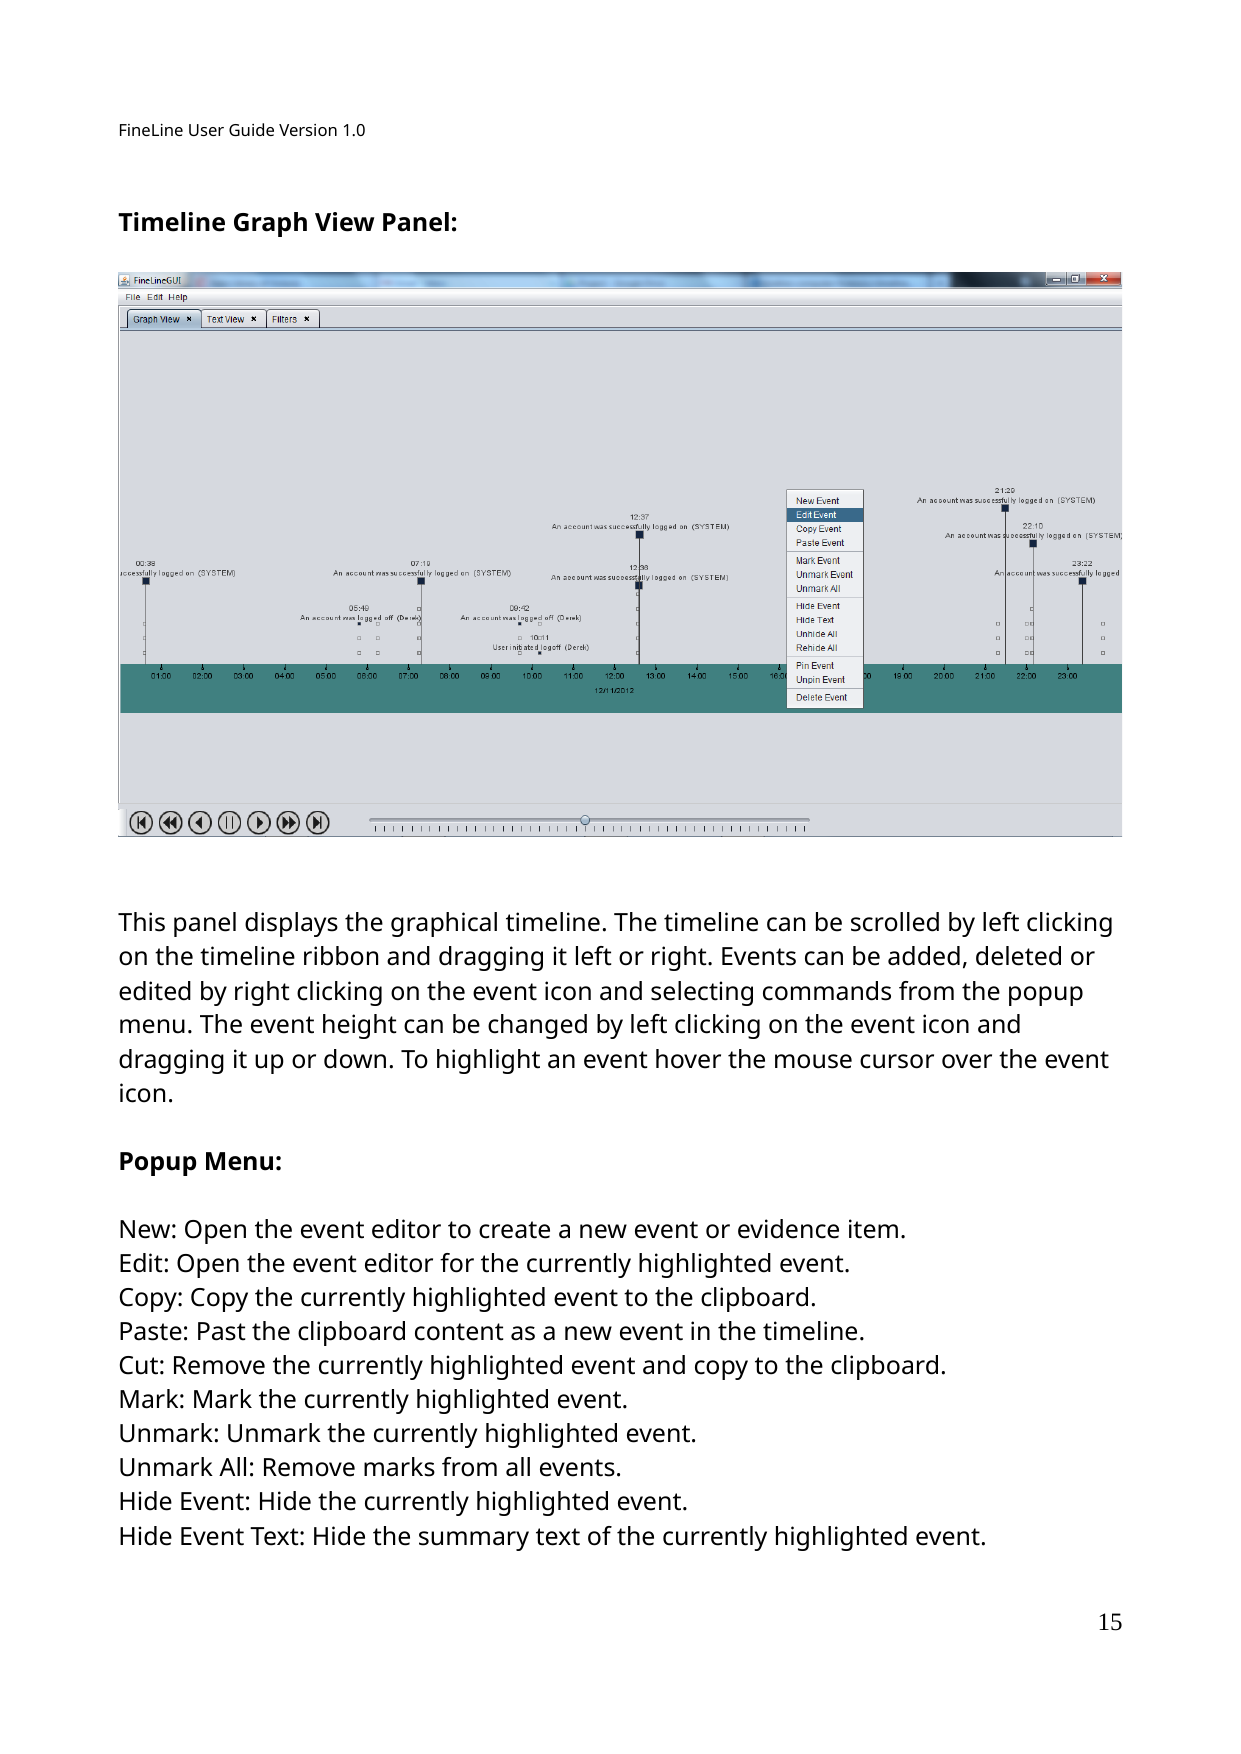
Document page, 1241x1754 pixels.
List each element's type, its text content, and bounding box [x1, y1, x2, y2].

text Copy: Copy the currently highlighted event to the clipboard. [118, 1280, 1122, 1314]
text Popup Menu: [118, 1143, 1122, 1177]
text Timeline Graph View Panel: [118, 204, 1122, 238]
text Paste: Past the clipboard content as a new event in the timeline. [118, 1314, 1122, 1348]
text New: Open the event editor to create a new event or evidence item. [118, 1212, 1122, 1246]
text This panel displays the graphical timeline. The timeline can be scrolled by left clicking on the timeline ribbon and dragging it left or right. Events can be added, deleted or edited by right clicking on the event icon and selecting commands from the popup menu. The event height can be changed by left clicking on the event icon and dragging it up or down. To highlight an event hover the mouse cursor over the event icon. [118, 905, 1122, 1109]
text Edit: Open the event editor for the currently highlighted event. [118, 1246, 1122, 1280]
text Mark: Mark the currently highlighted event. [118, 1382, 1122, 1416]
picture [118, 272, 1123, 837]
text Hide Event Text: Hide the summary text of the currently highlighted event. [118, 1518, 1122, 1552]
text Cut: Remove the currently highlighted event and copy to the clipboard. [118, 1348, 1122, 1382]
text Hide Event: Hide the currently highlighted event. [118, 1484, 1122, 1518]
text Unmark All: Remove marks from all events. [118, 1450, 1122, 1484]
text Unmark: Unmark the currently highlighted event. [118, 1416, 1122, 1450]
